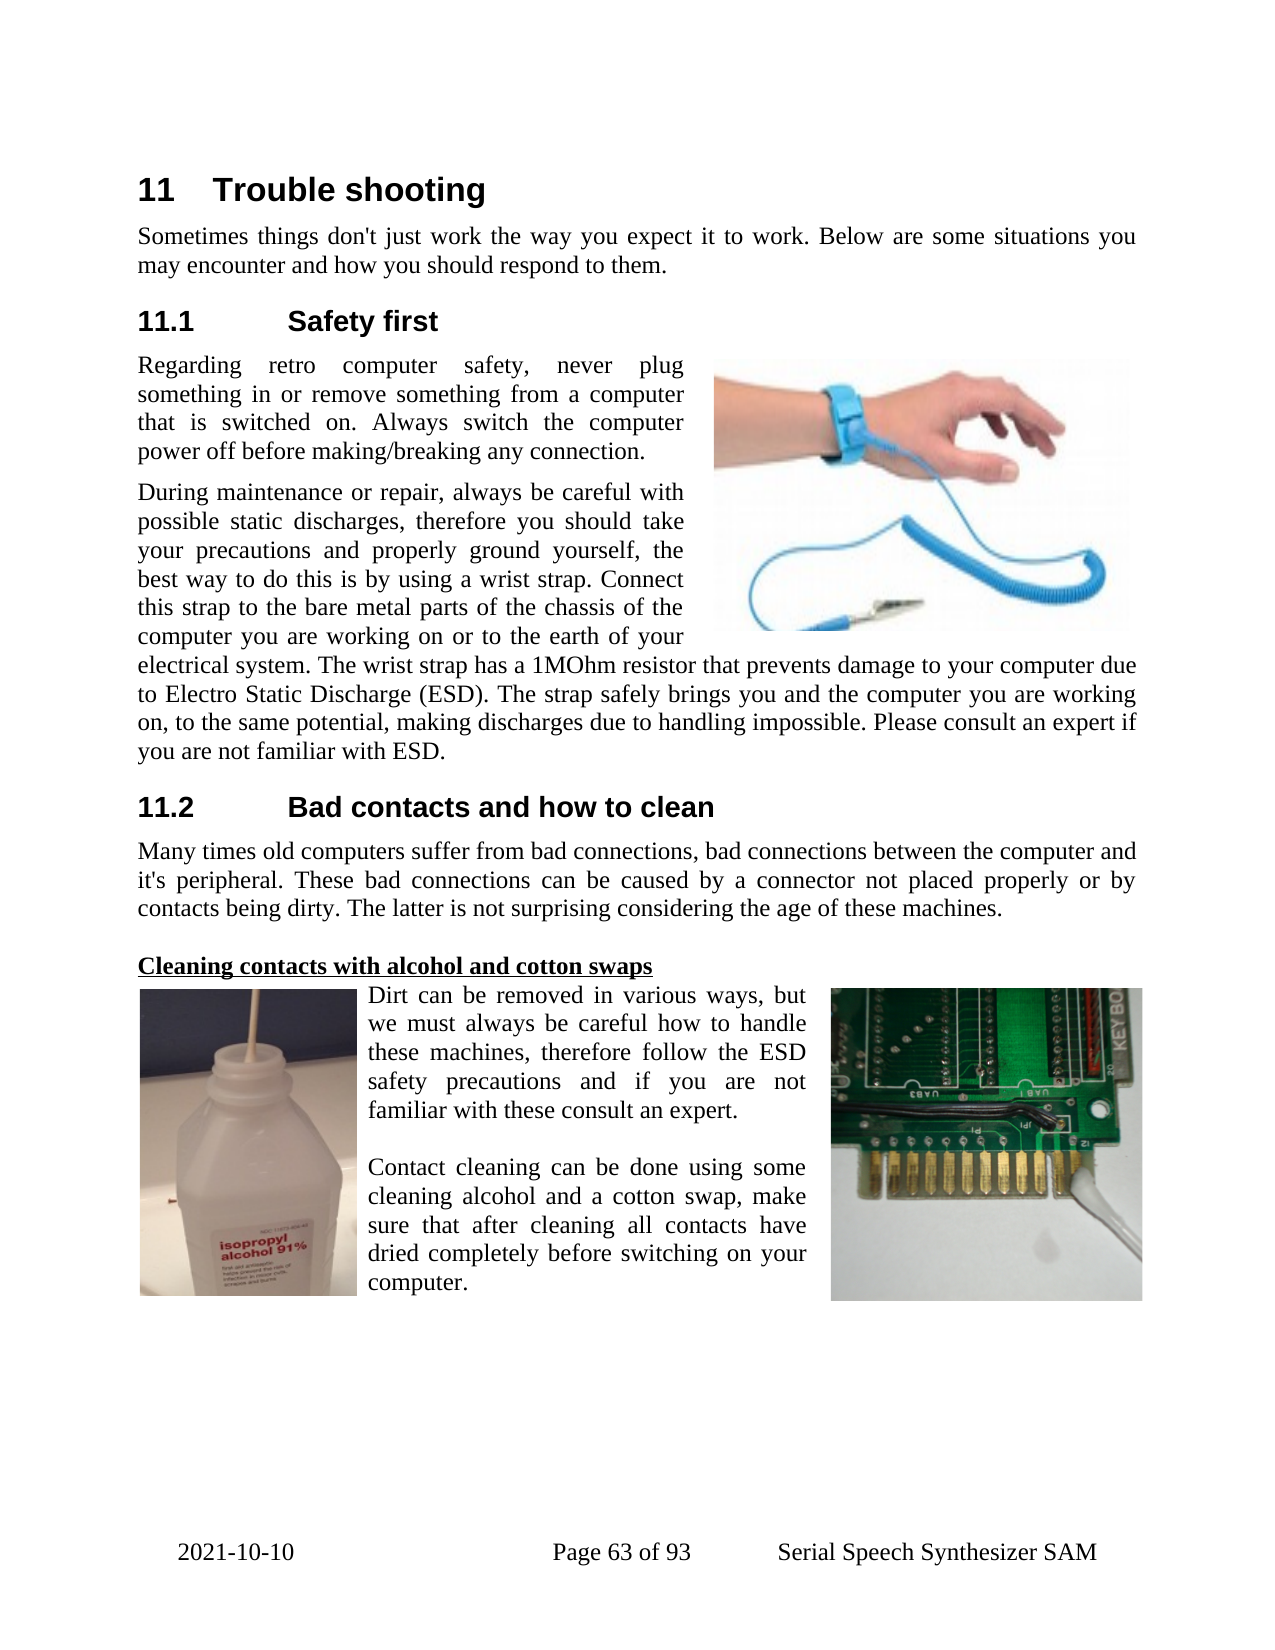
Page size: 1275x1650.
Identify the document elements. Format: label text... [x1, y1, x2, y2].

picture [713, 359, 1130, 631]
text Many times old computers suffer from bad connections, bad connections between the computer and it's peripheral. These bad connections can be caused by a connector not placed properly or by contacts being dirty. The latter is not surprising considering the age of these machines. [137, 836, 1138, 922]
picture [830, 988, 1143, 1301]
text Sometimes things don't just work the way you expect it to work. Below are some situations you may encounter and how you should respond to them. [137, 221, 1138, 279]
text Dirt can be removed in various ways, but we must always be careful how to handle these machines, therefore follow the ESD safety precautions and if you are not familiar with these consult an expert. [368, 980, 807, 1123]
text Regarding retro computer safety, never plug something in or remove something from a computer that is switched on. Always switch the computer power off before making/breaking any connection. [137, 350, 1138, 465]
subtitle Bad contacts and how to clean [137, 790, 1138, 823]
subtitle Safety first [137, 304, 1138, 337]
text Cleaning contacts with alcohol and cotton swaps [137, 951, 1138, 980]
picture [139, 989, 357, 1296]
text Contact cleaning can be done using some cleaning alcohol and a cotton swap, make sure that after cleaning all contacts have dried completely before switching on your computer. [368, 1152, 807, 1296]
subtitle Trouble shooting [137, 170, 1138, 209]
text During maintenance or repair, always be careful with possible static discharges, therefore you should take your precautions and properly ground yourself, the best way to do this is by using a wrist strap. Connect this strap to the bare metal parts of the chassis of the computer you are working on or to the earth of your electrical system. The wrist strap has a 1MOhm resistor that prevents damage to your computer due to Electro Static Discharge (ESD). The strap safely brings you and the computer you are working on, to the same potential, making discharges due to handling impossible. Please consult an expert if you are not familiar with ESD. [137, 477, 1138, 765]
